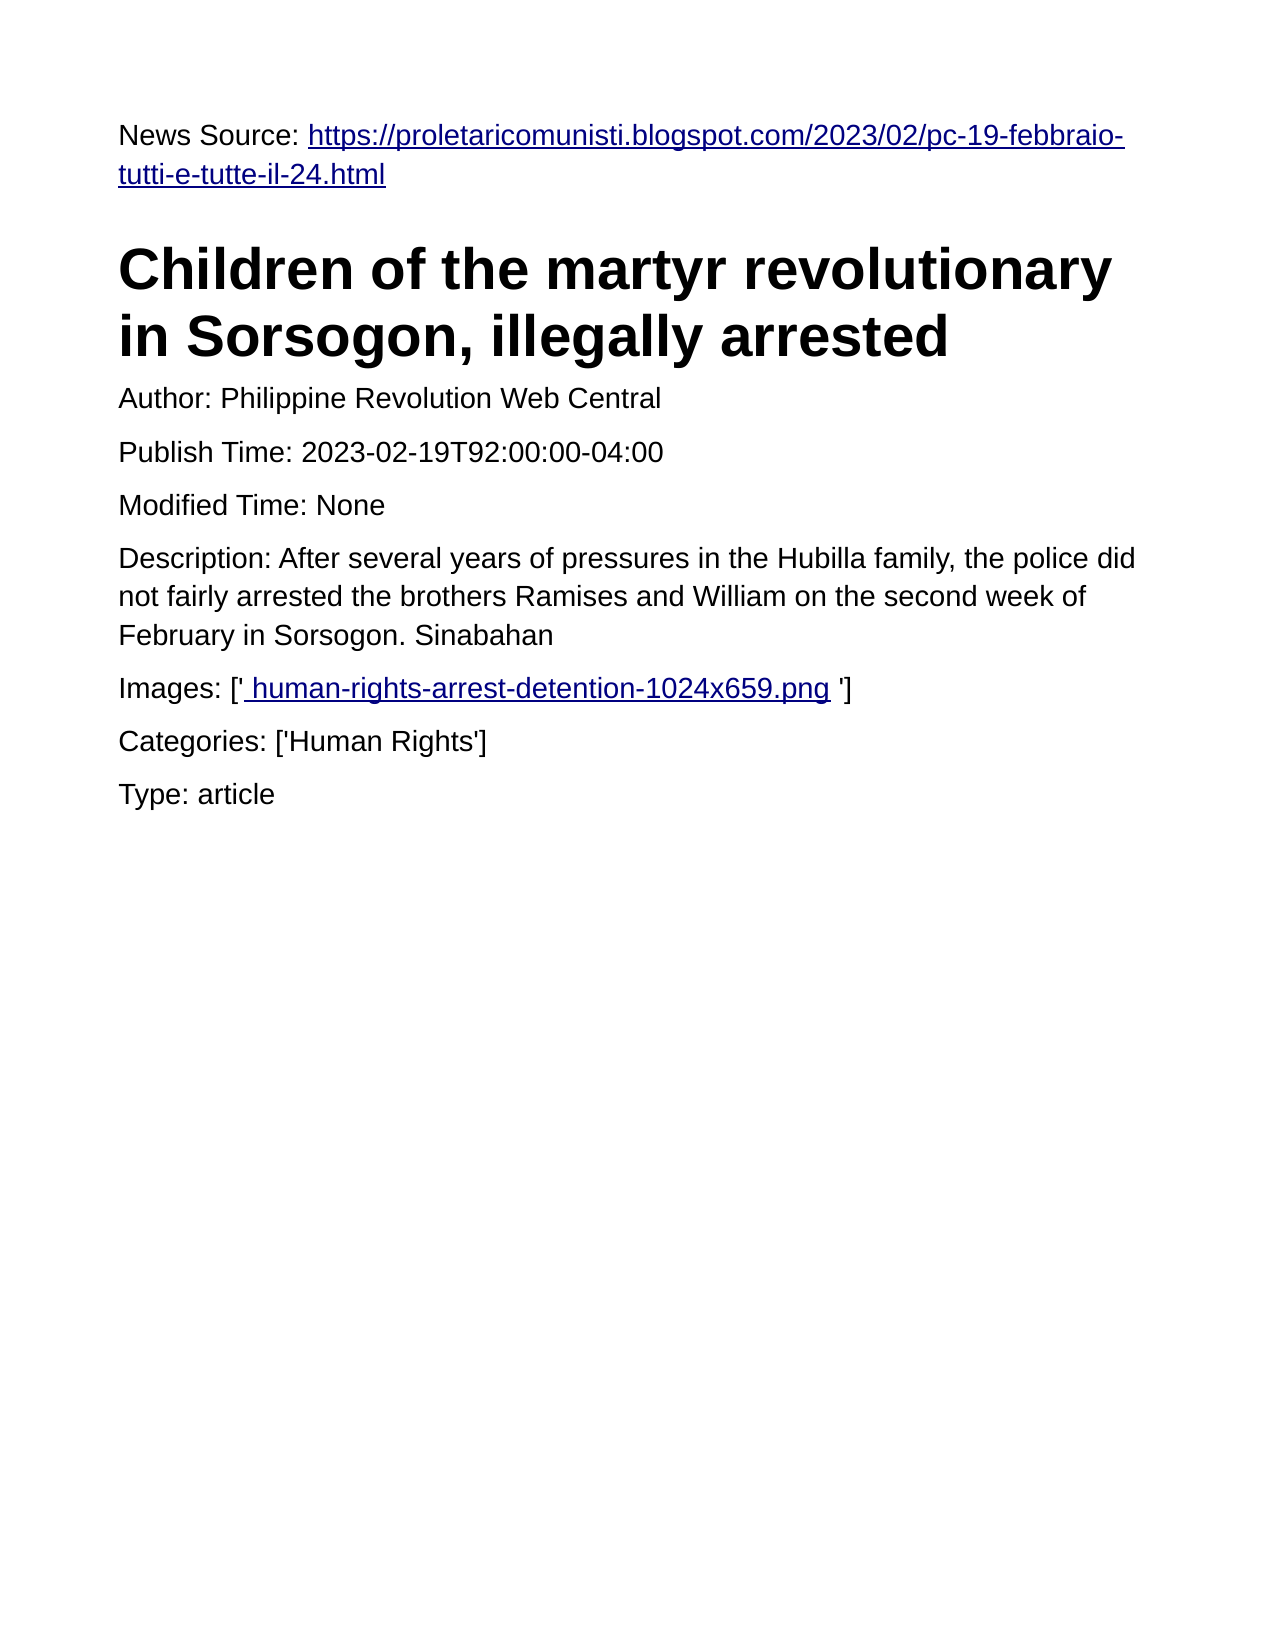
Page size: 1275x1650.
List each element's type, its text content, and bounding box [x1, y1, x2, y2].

text Categories: ['Human Rights'] [118, 724, 1157, 758]
text Description: After several years of pressures in the Hubilla family, the police did not fairly arrested the brothers Ramises and William on the second week of February in Sorsogon. Sinabahan [118, 541, 1157, 651]
text Type: article [118, 777, 1157, 811]
text Modified Time: None [118, 488, 1157, 521]
text News Source: https://proletaricomunisti.blogspot.com/2023/02/pc-19-febbraio-tutti-e-tutte-il-24.html [118, 118, 1157, 190]
text Images: [' human-rights-arrest-detention-1024x659.png '] [118, 671, 1157, 704]
subtitle Children of the martyr revolutionary in Sorsogon, illegally arrested [118, 235, 1157, 369]
text Publish Time: 2023-02-19T92:00:00-04:00 [118, 434, 1157, 468]
text Author: Philippine Revolution Web Central [118, 381, 1157, 415]
